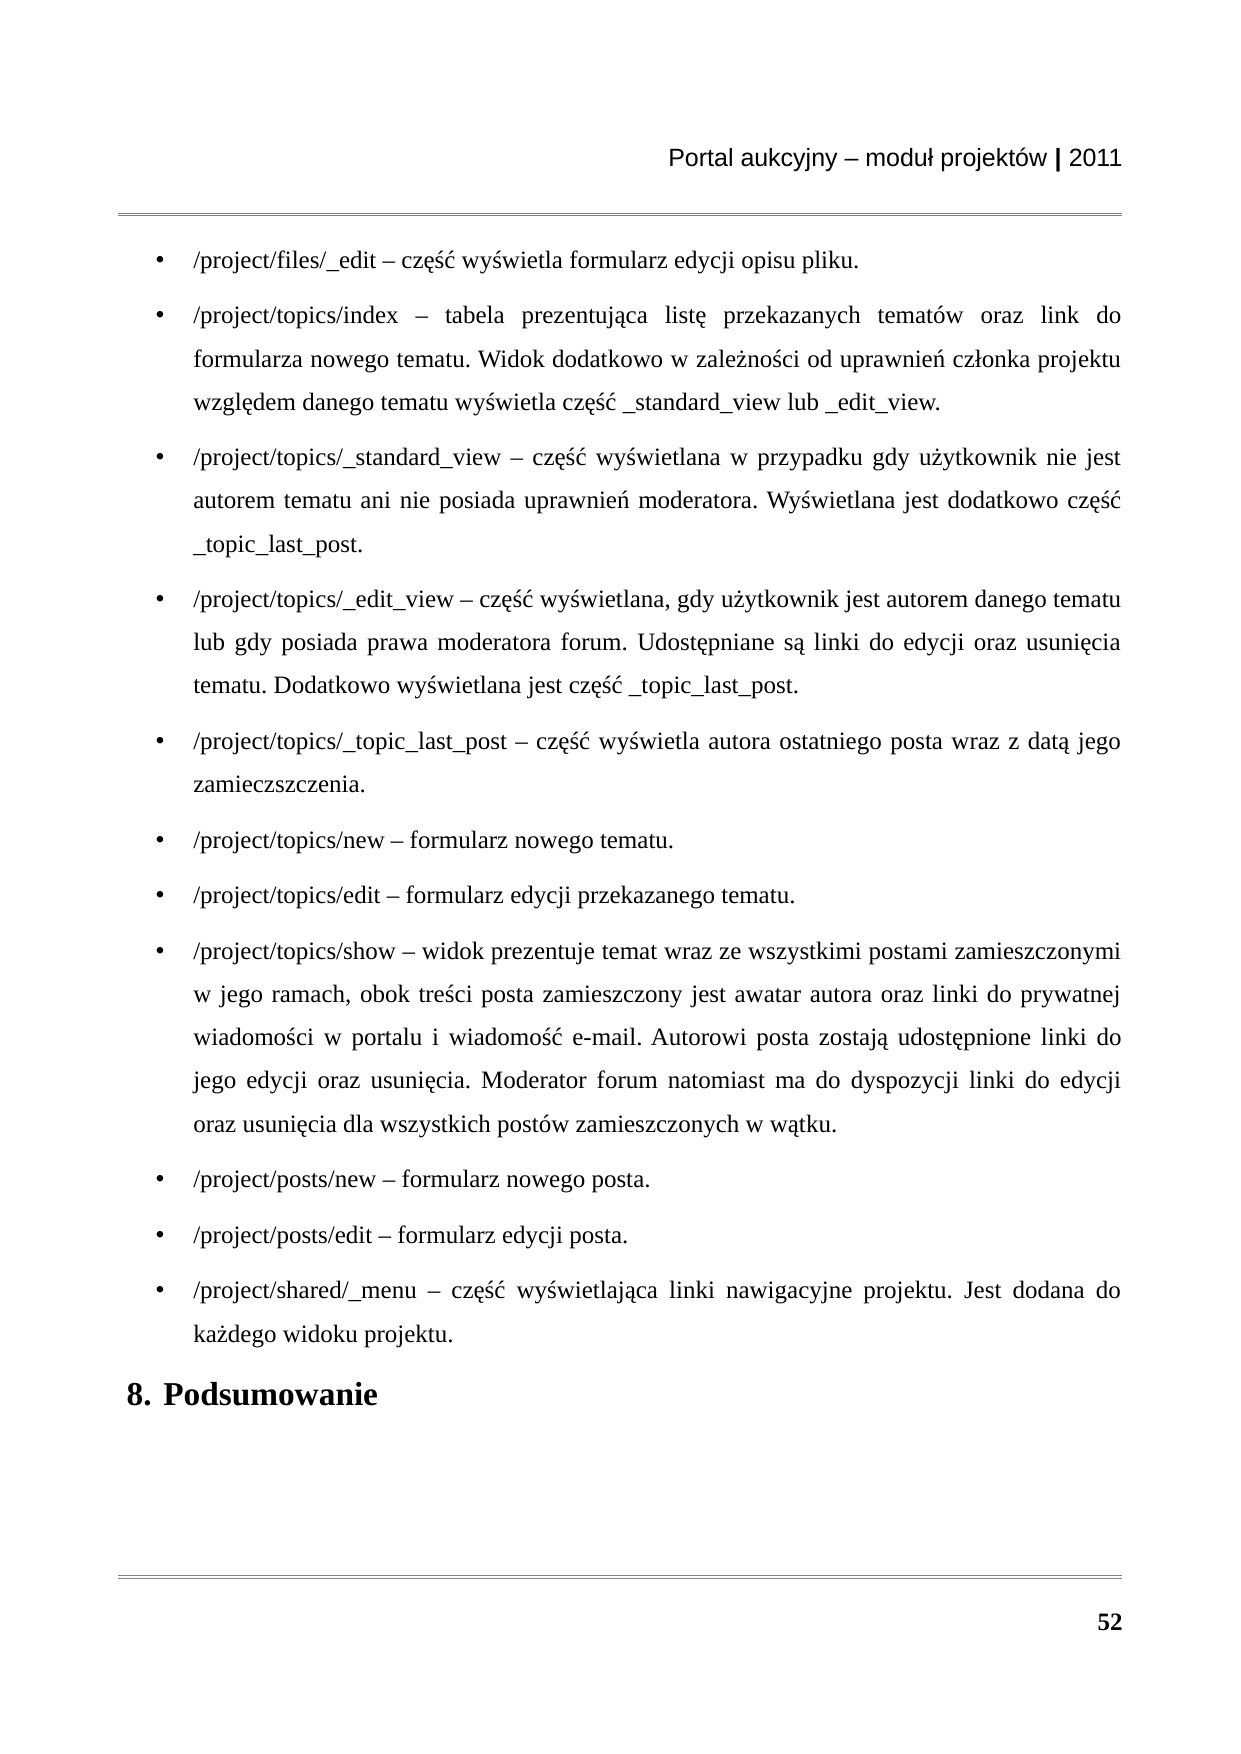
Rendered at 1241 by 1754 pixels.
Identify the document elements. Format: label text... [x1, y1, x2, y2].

subtitle Podsumowanie [118, 1374, 1122, 1413]
list /project/topics/_standard_view – część wyświetlana w przypadku gdy użytkownik nie jest autorem tematu ani nie posiada uprawnień moderatora. Wyświetlana jest dodatkowo część _topic_last_post. [156, 442, 1122, 557]
list /project/shared/_menu – część wyświetlająca linki nawigacyjne projektu. Jest dodana do każdego widoku projektu. [156, 1276, 1122, 1347]
list /project/posts/new – formularz nowego posta. [156, 1164, 1122, 1193]
list /project/files/_edit – część wyświetla formularz edycji opisu pliku. [156, 245, 1122, 274]
list /project/topics/edit – formularz edycji przekazanego tematu. [156, 881, 1122, 909]
list /project/topics/new – formularz nowego tematu. [156, 825, 1122, 854]
list /project/posts/edit – formularz edycji posta. [156, 1220, 1122, 1249]
list /project/topics/_topic_last_post – część wyświetla autora ostatniego posta wraz z datą jego zamieczszczenia. [156, 726, 1122, 798]
list /project/topics/show – widok prezentuje temat wraz ze wszystkimi postami zamieszczonymi w jego ramach, obok treści posta zamieszczony jest awatar autora oraz linki do prywatnej wiadomości w portalu i wiadomość e-mail. Autorowi posta zostają udostępnione linki do jego edycji oraz usunięcia. Moderator forum natomiast ma do dyspozycji linki do edycji oraz usunięcia dla wszystkich postów zamieszczonych w wątku. [156, 936, 1122, 1137]
list /project/topics/_edit_view – część wyświetlana, gdy użytkownik jest autorem danego tematu lub gdy posiada prawa moderatora forum. Udostępniane są linki do edycji oraz usunięcia tematu. Dodatkowo wyświetlana jest część _topic_last_post. [156, 584, 1122, 699]
list /project/topics/index – tabela prezentująca listę przekazanych tematów oraz link do formularza nowego tematu. Widok dodatkowo w zależności od uprawnień członka projektu względem danego tematu wyświetla część _standard_view lub _edit_view. [156, 301, 1122, 416]
